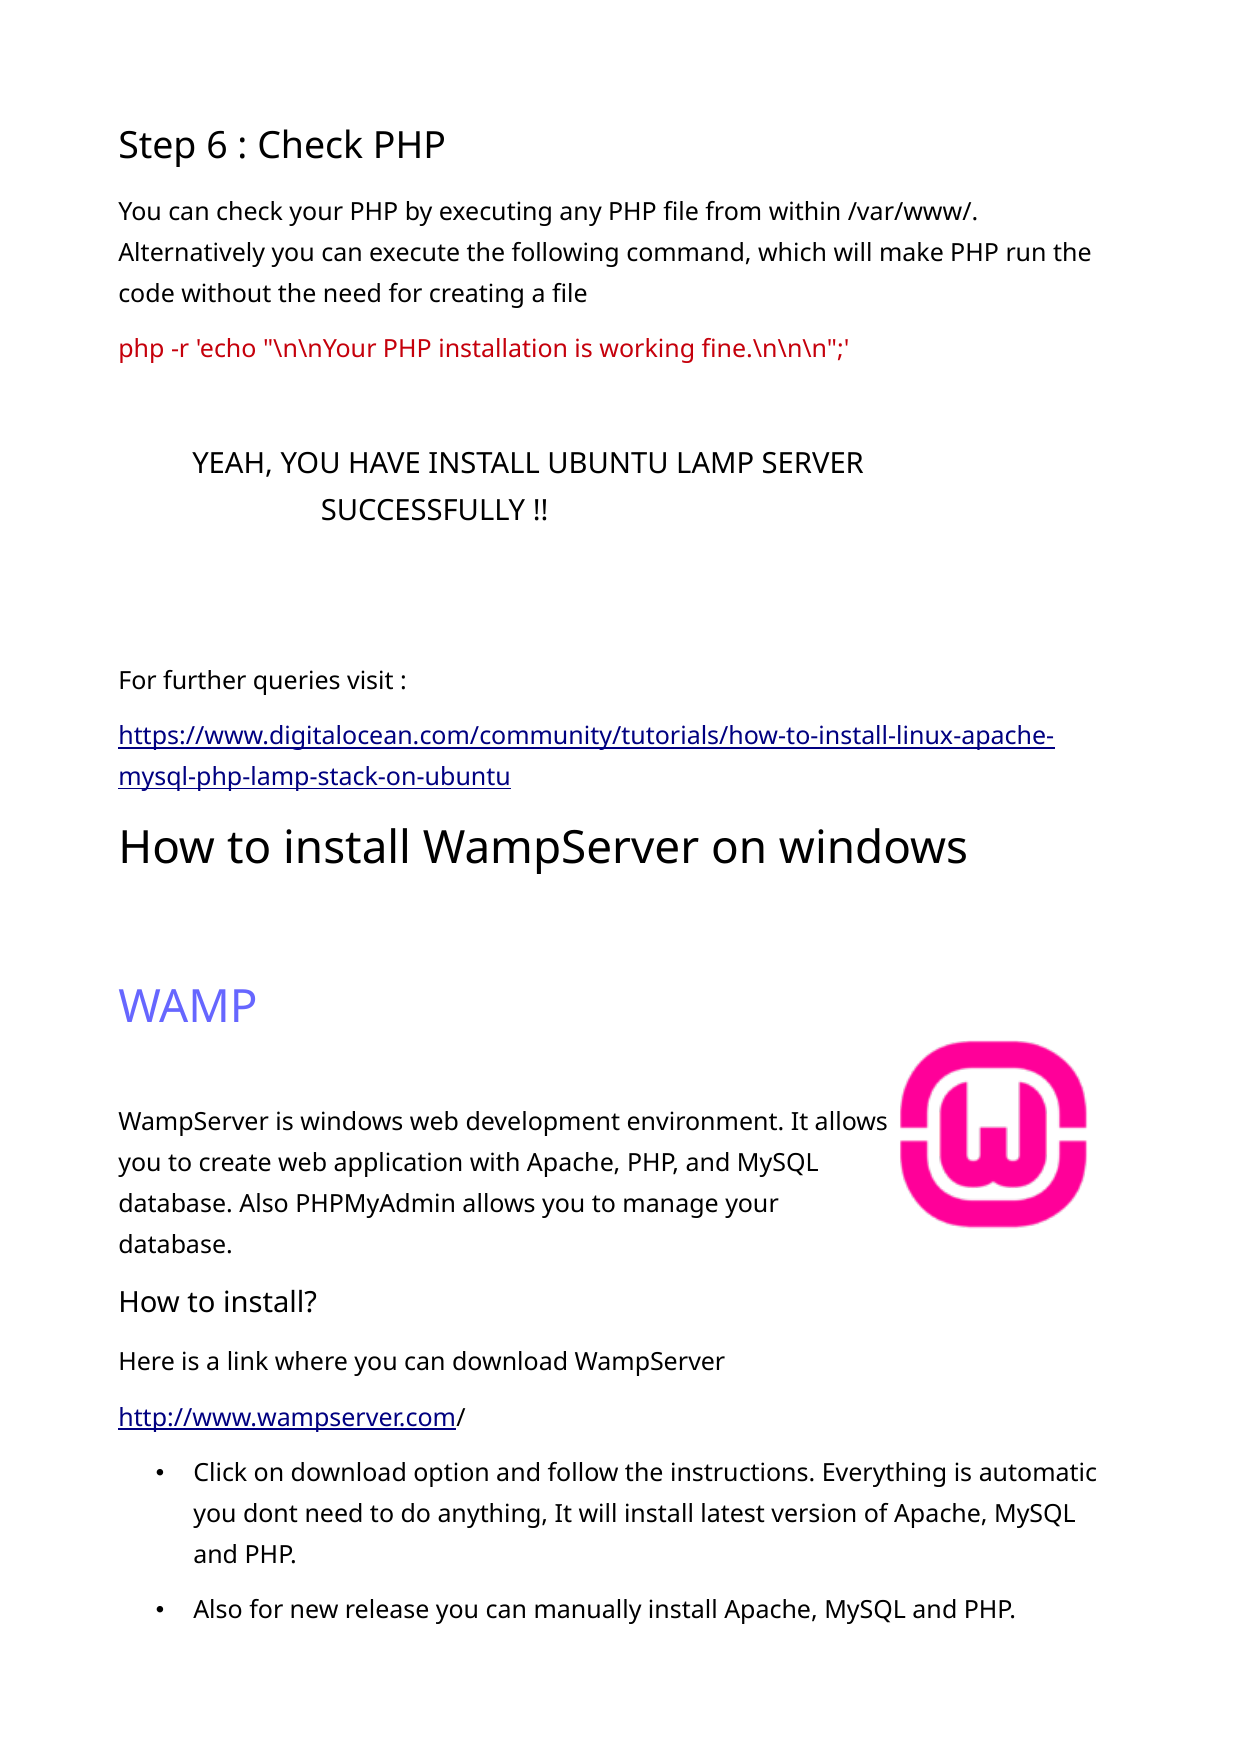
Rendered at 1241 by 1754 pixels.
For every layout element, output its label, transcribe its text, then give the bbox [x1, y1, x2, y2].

text YEAH, YOU HAVE INSTALL UBUNTU LAMP SERVER SUCCESSFULLY !! [118, 442, 1122, 529]
text Here is a link where you can download WampServer [118, 1344, 1122, 1378]
picture [899, 1040, 1088, 1229]
text WampServer is windows web development environment. It allows you to create web application with Apache, PHP, and MySQL database. Also PHPMyAdmin allows you to manage your database. [118, 1104, 1122, 1260]
list Click on download option and follow the instructions. Everything is automatic you dont need to do anything, It will install latest version of Apache, MySQL and PHP. [156, 1455, 1122, 1571]
list Also for new release you can manually install Apache, MySQL and PHP. [156, 1592, 1122, 1626]
text http://www.wampserver.com/ [118, 1399, 1122, 1433]
text You can check your PHP by executing any PHP file from within /var/www/. Alternatively you can execute the following command, which will make PHP run the code without the need for creating a file [118, 194, 1122, 310]
text https://www.digitalocean.com/community/tutorials/how-to-install-linux-apache-mysql-php-lamp-stack-on-ubuntu [118, 718, 1122, 793]
subtitle WAMP [118, 973, 1122, 1036]
text How to install WampServer on windows [118, 814, 1122, 877]
text How to install? [118, 1282, 1122, 1321]
text php -r 'echo "\n\nYour PHP installation is working fine.\n\n\n";' [118, 331, 1122, 365]
text For further queries visit : [118, 662, 1122, 697]
text Step 6 : Check PHP [118, 118, 1122, 169]
